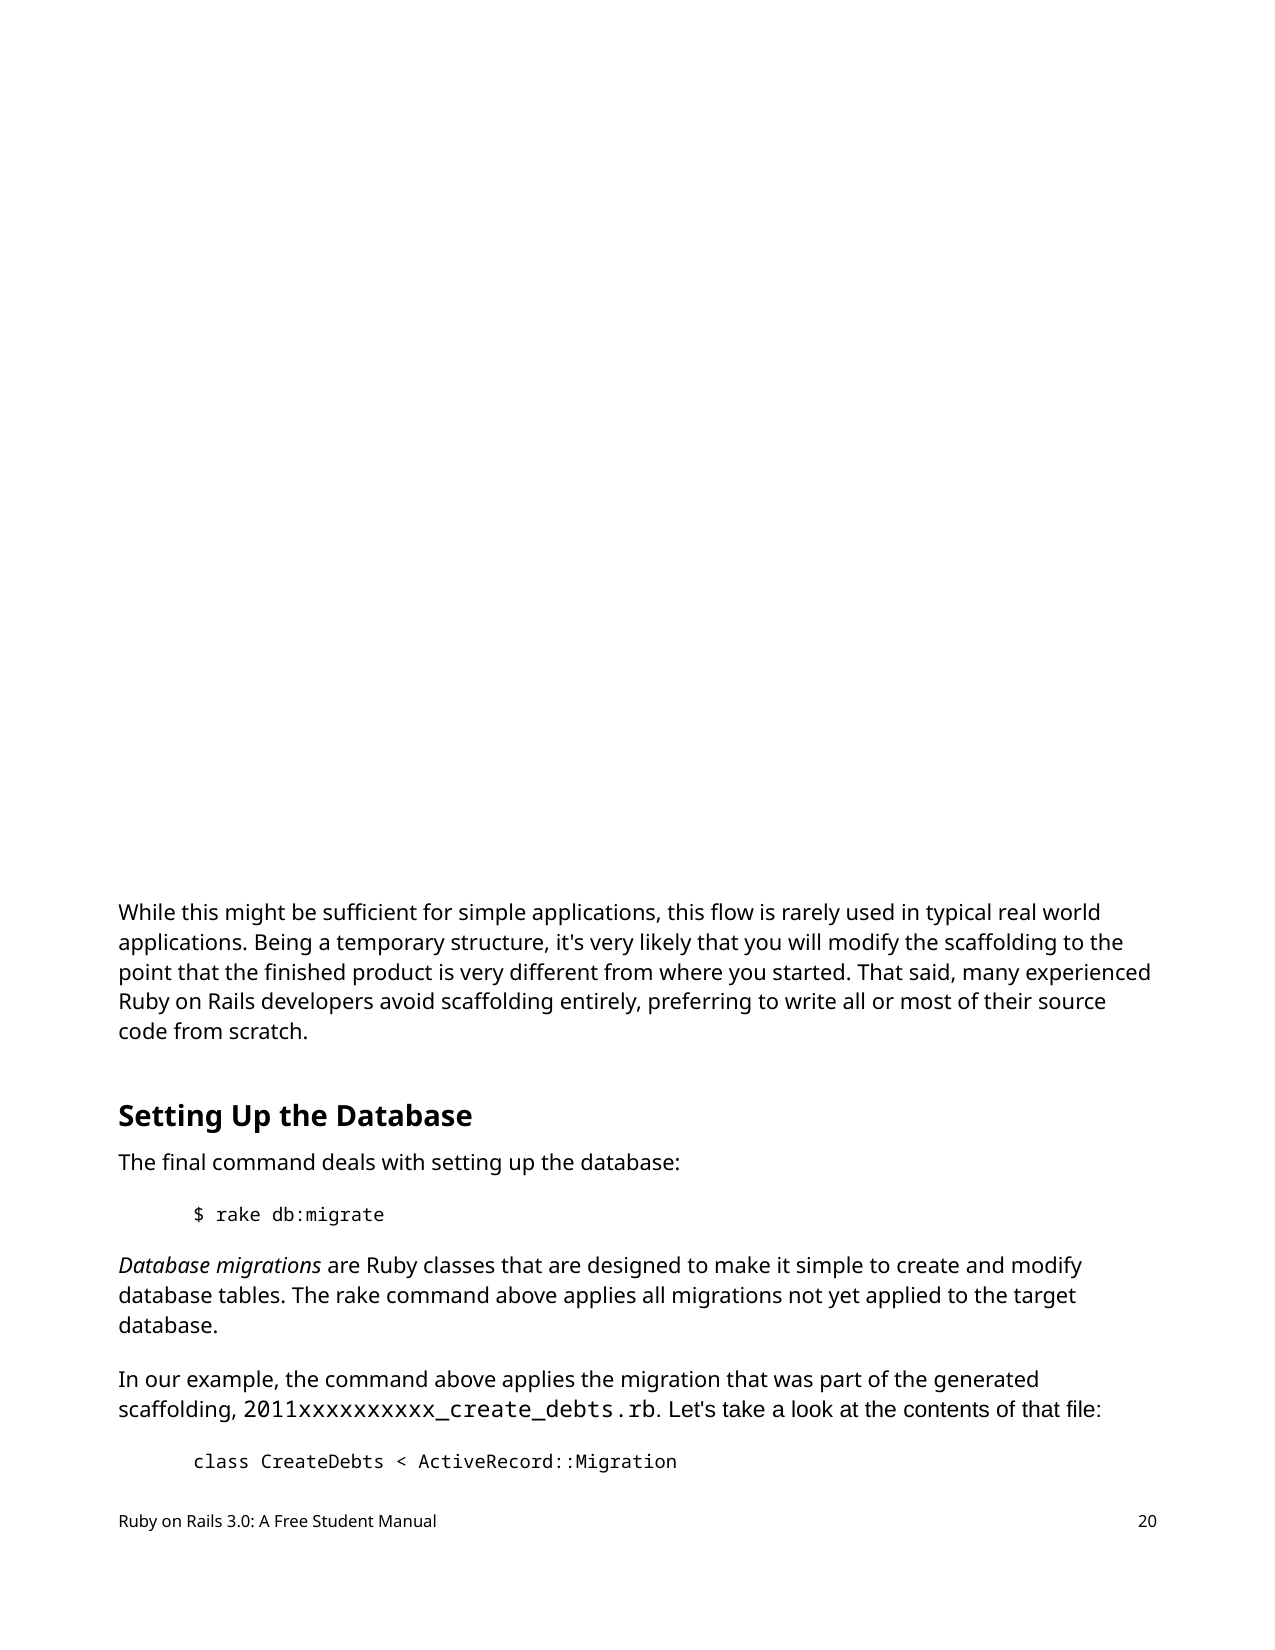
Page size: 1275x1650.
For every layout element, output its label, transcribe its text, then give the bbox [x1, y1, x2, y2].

text The final command deals with setting up the database: [118, 1147, 1157, 1177]
subtitle Setting Up the Database [118, 1095, 1157, 1134]
text $ rake db:migrate [193, 1201, 1157, 1226]
text While this might be sufficient for simple applications, this flow is rarely used in typical real world applications. Being a temporary structure, it's very likely that you will modify the scaffolding to the point that the finished product is very different from where you started. That said, many experienced Ruby on Rails developers avoid scaffolding entirely, preferring to write all or most of their source code from scratch. [118, 118, 1157, 1046]
text Database migrations are Ruby classes that are designed to make it simple to create and modify database tables. The rake command above applies all migrations not yet applied to the target database. [118, 1250, 1157, 1340]
text In our example, the command above applies the migration that was part of the generated scaffolding, 2011xxxxxxxxxx_create_debts.rb. Let's take a look at the contents of that file: [118, 1364, 1157, 1425]
text class CreateDebts < ActiveRecord::Migration [193, 1449, 1157, 1474]
